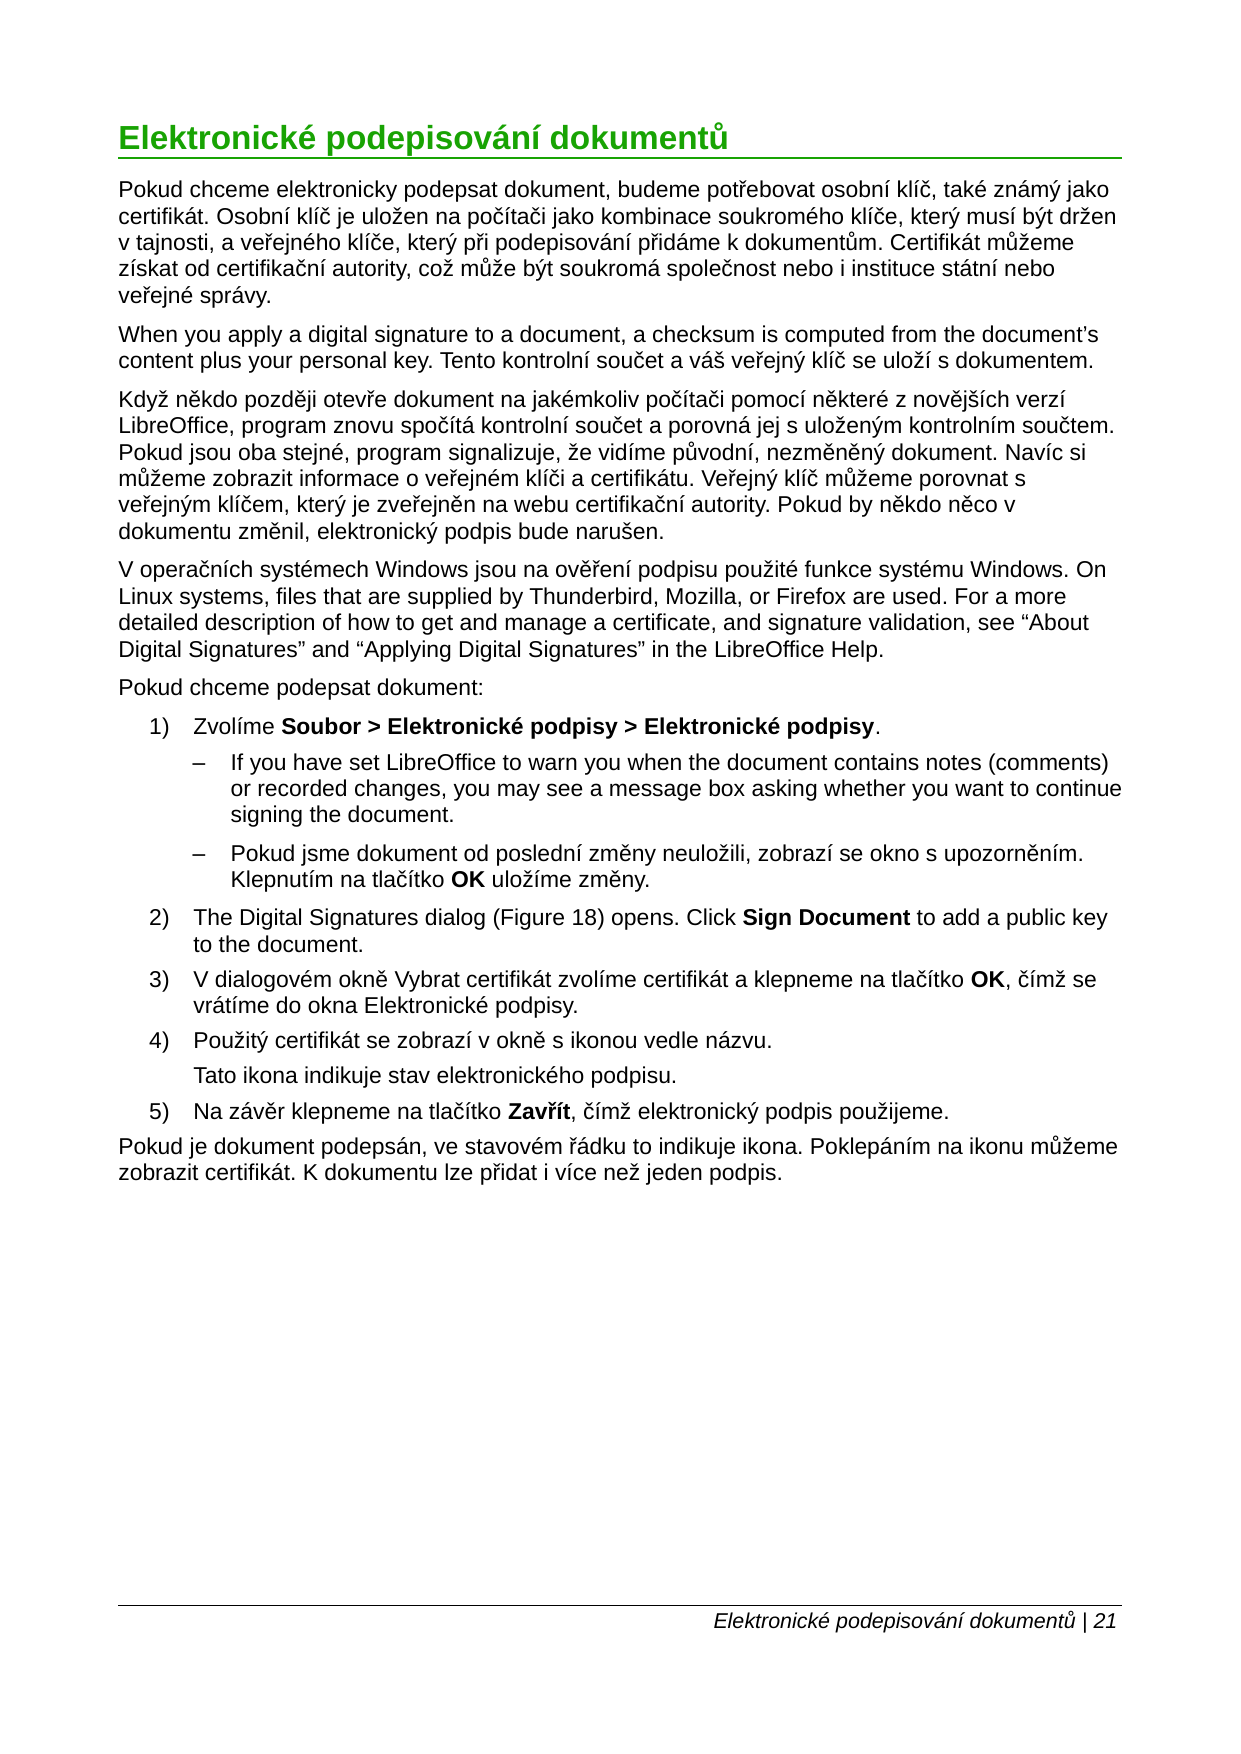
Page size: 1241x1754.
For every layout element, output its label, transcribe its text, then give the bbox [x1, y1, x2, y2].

text Pokud chceme elektronicky podepsat dokument, budeme potřebovat osobní klíč, také známý jako certifikát. Osobní klíč je uložen na počítači jako kombinace soukromého klíče, který musí být držen v tajnosti, a veřejného klíče, který při podepisování přidáme k dokumentům. Certifikát můžeme získat od certifikační autority, což může být soukromá společnost nebo i instituce státní nebo veřejné správy. [118, 176, 1122, 308]
list The Digital Signatures dialog (Figure 18) opens. Click Sign Document to add a public key to the document. [169, 904, 1122, 957]
list Pokud chceme podepsat dokument: [118, 674, 1122, 701]
list Tato ikona indikuje stav elektronického podpisu. [193, 1062, 1122, 1089]
text Když někdo později otevře dokument na jakémkoliv počítači pomocí některé z novějších verzí LibreOffice, program znovu spočítá kontrolní součet a porovná jej s uloženým kontrolním součtem. Pokud jsou oba stejné, program signalizuje, že vidíme původní, nezměněný dokument. Navíc si můžeme zobrazit informace o veřejném klíči a certifikátu. Veřejný klíč můžeme porovnat s veřejným klíčem, který je zveřejněn na webu certifikační autority. Pokud by někdo něco v dokumentu změnil, elektronický podpis bude narušen. [118, 386, 1122, 544]
list V dialogovém okně Vybrat certifikát zvolíme certifikát a klepneme na tlačítko OK, čímž se vrátíme do okna Elektronické podpisy. [169, 966, 1122, 1018]
list Pokud jsme dokument od poslední změny neuložili, zobrazí se okno s upozorněním. Klepnutím na tlačítko OK uložíme změny. [192, 839, 1122, 892]
subtitle Elektronické podepisování dokumentů [118, 118, 1122, 157]
text V operačních systémech Windows jsou na ověření podpisu použité funkce systému Windows. On Linux systems, files that are supplied by Thunderbird, Mozilla, or Firefox are used. For a more detailed description of how to get and manage a certificate, and signature validation, see “About Digital Signatures” and “Applying Digital Signatures” in the LibreOffice Help. [118, 556, 1122, 662]
list Použitý certifikát se zobrazí v okně s ikonou vedle názvu. [169, 1027, 1122, 1054]
text Pokud je dokument podepsán, ve stavovém řádku to indikuje ikona. Poklepáním na ikonu můžeme zobrazit certifikát. K dokumentu lze přidat i více než jeden podpis. [118, 1133, 1122, 1186]
list If you have set LibreOffice to warn you when the document contains notes (comments) or recorded changes, you may see a message box asking whether you want to continue signing the document. [192, 748, 1122, 827]
text When you apply a digital signature to a document, a checksum is computed from the document’s content plus your personal key. Tento kontrolní součet a váš veřejný klíč se uloží s dokumentem. [118, 321, 1122, 373]
list Na závěr klepneme na tlačítko Zavřít, čímž elektronický podpis použijeme. [169, 1098, 1122, 1124]
list Zvolíme Soubor > Elektronické podpisy > Elektronické podpisy. [169, 713, 1122, 739]
